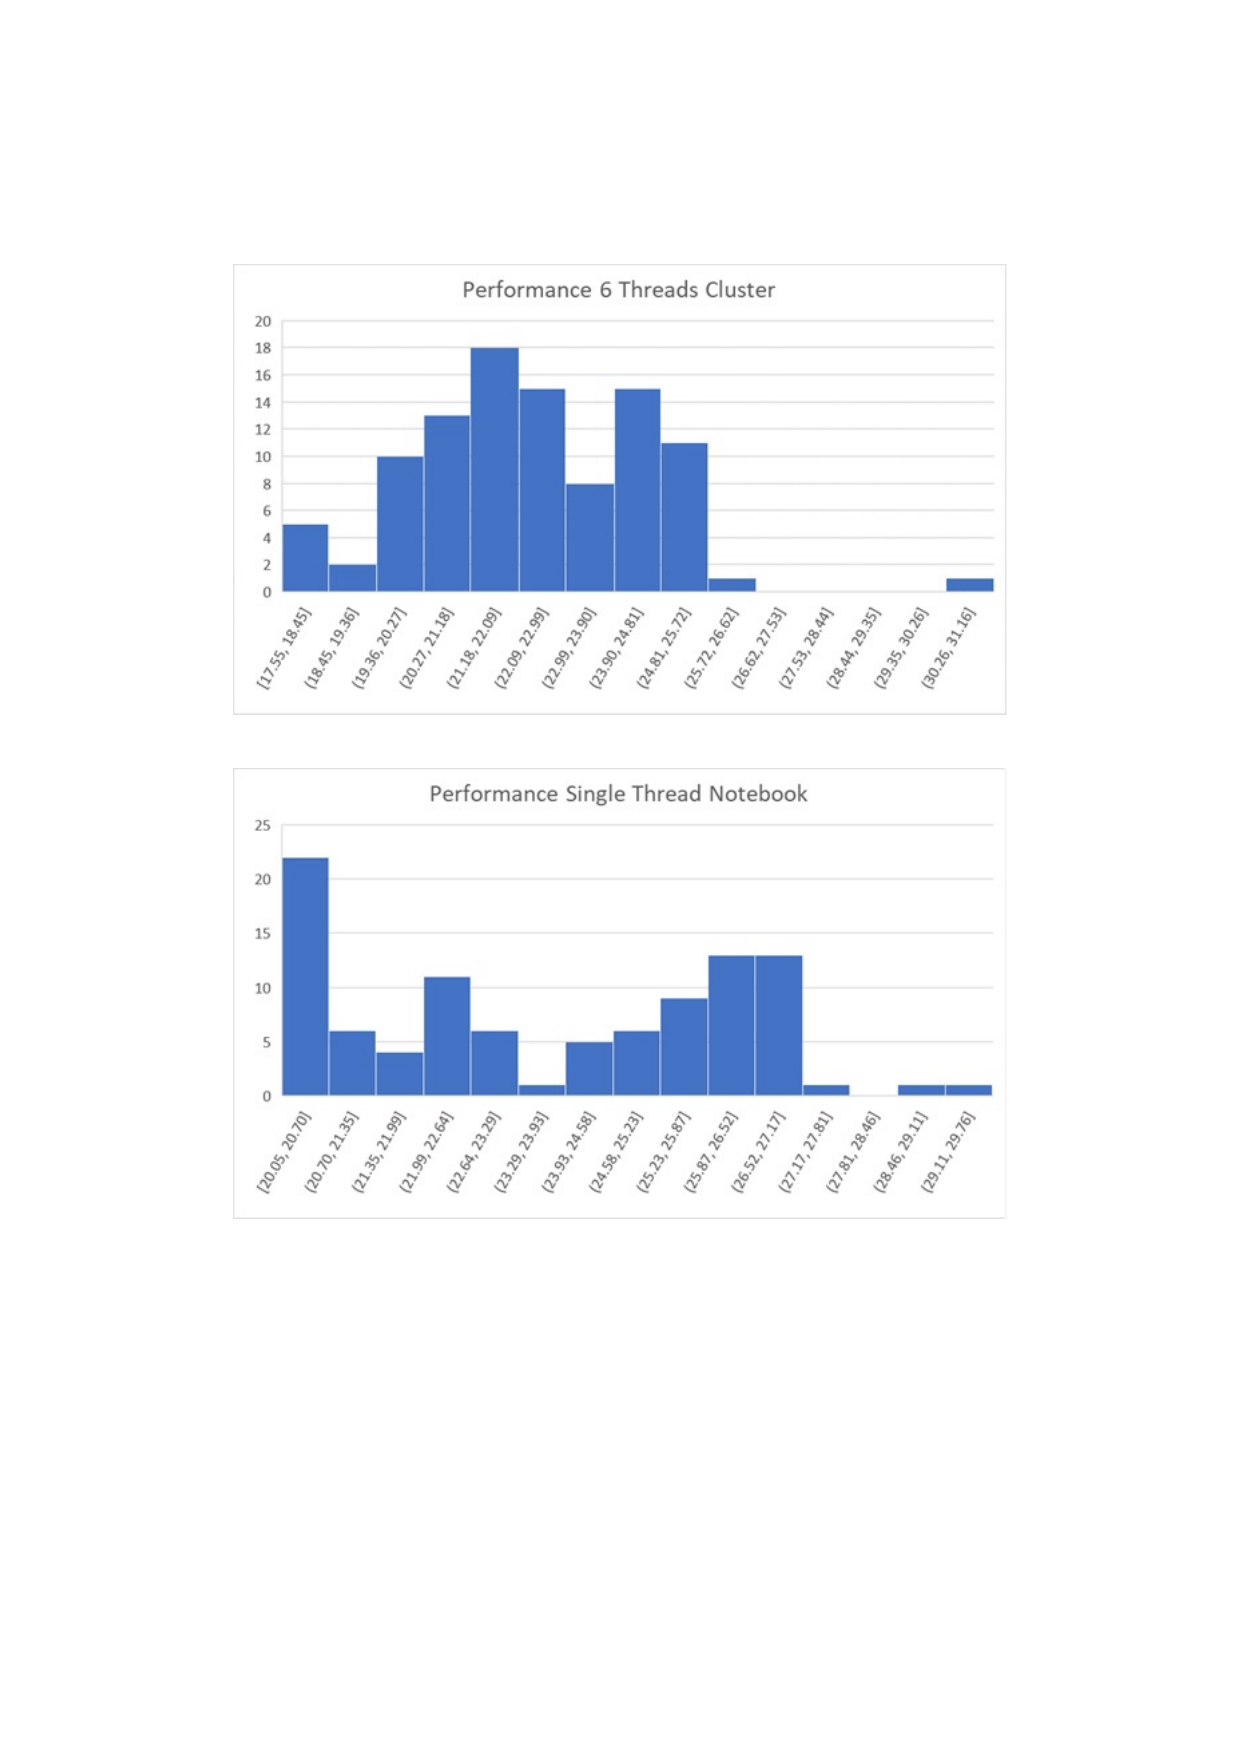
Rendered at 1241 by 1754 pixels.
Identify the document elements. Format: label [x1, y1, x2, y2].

picture [233, 768, 1008, 1219]
picture [233, 264, 1008, 715]
